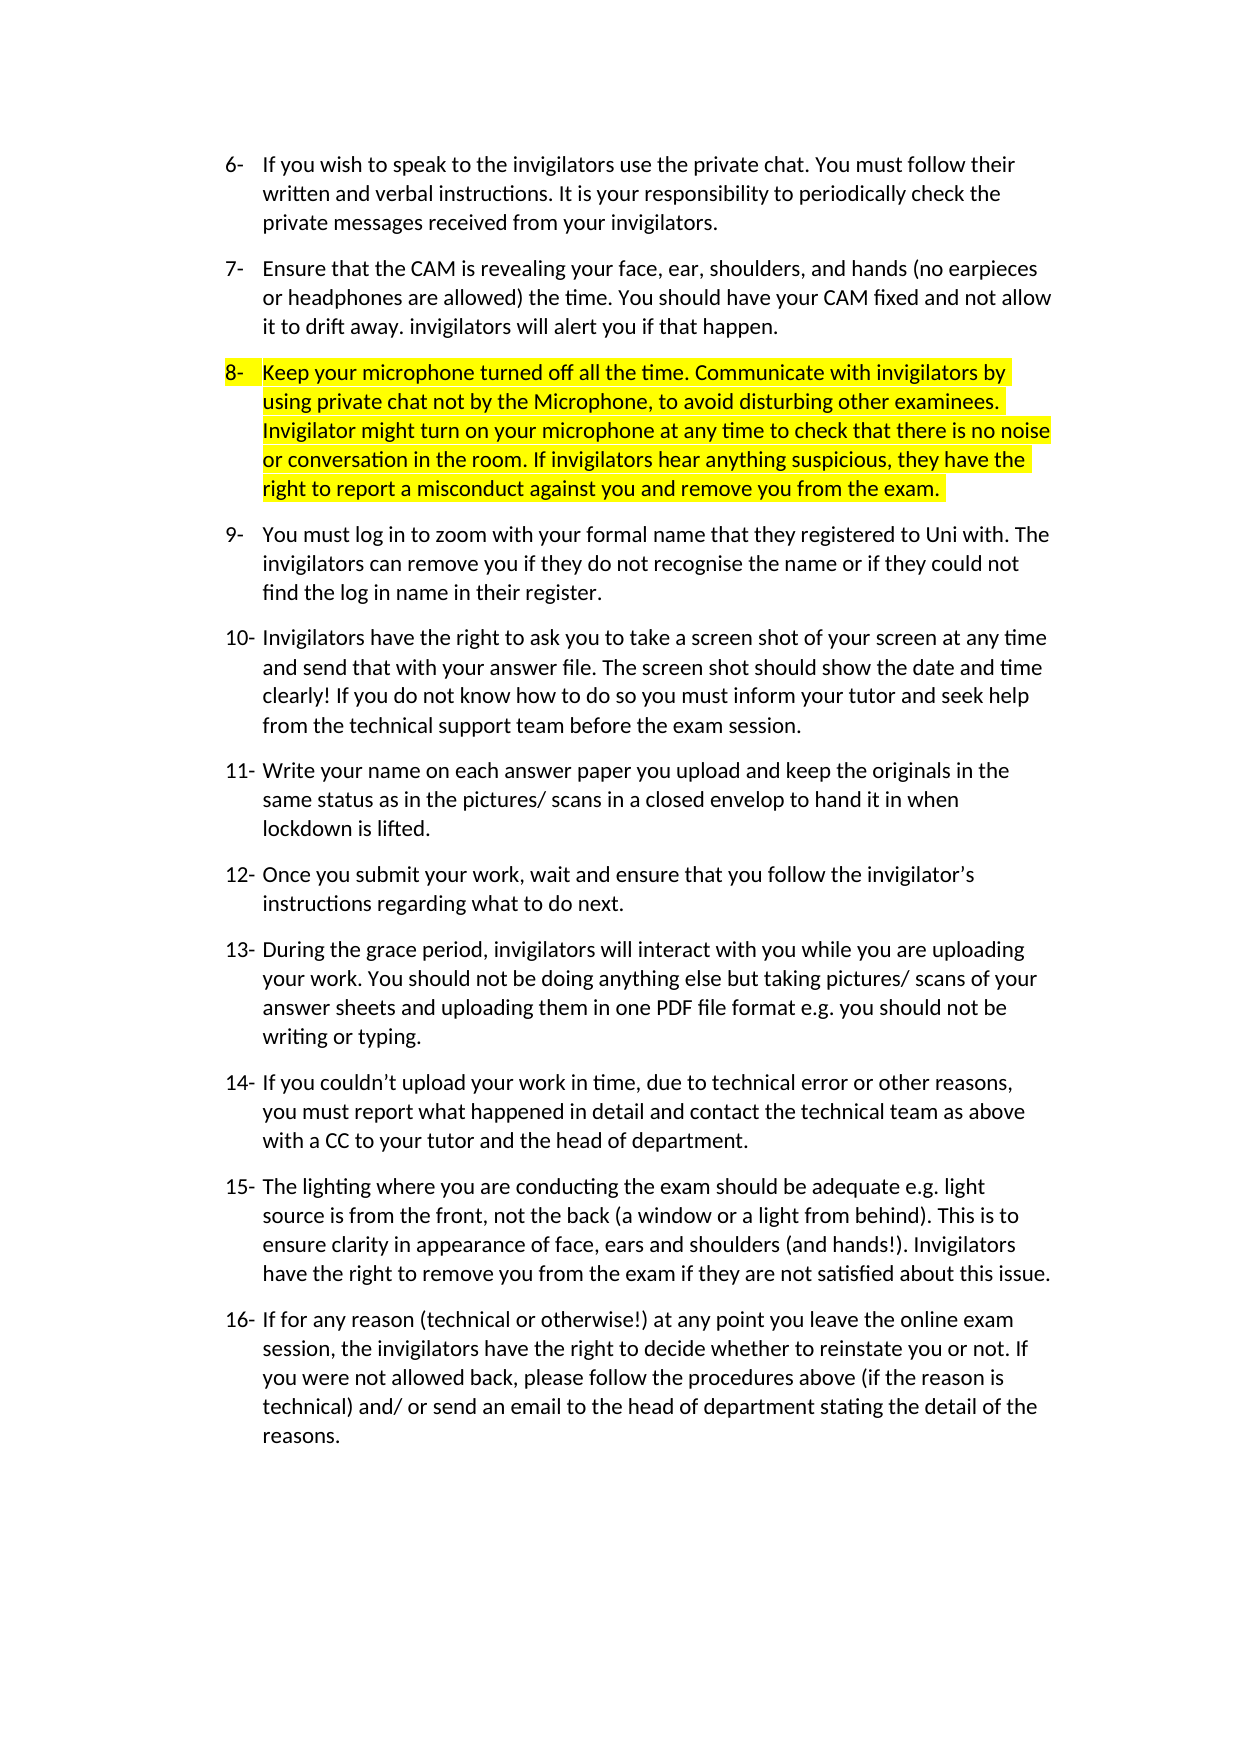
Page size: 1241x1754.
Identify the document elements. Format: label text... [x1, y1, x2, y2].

list Once you submit your work, wait and ensure that you follow the invigilator’s instructions regarding what to do next. [225, 860, 1053, 917]
list Write your name on each answer paper you upload and keep the originals in the same status as in the pictures/ scans in a closed envelop to hand it in when lockdown is lifted. [225, 756, 1053, 843]
list If for any reason (technical or otherwise!) at any point you leave the online exam session, the invigilators have the right to decide whether to reinstate you or not. If you were not allowed back, please follow the procedures above (if the reason is technical) and/ or send an email to the head of department stating the detail of the reasons. [225, 1305, 1053, 1449]
list You must log in to zoom with your formal name that they registered to Uni with. The invigilators can remove you if they do not recognise the name or if they could not find the log in name in their register. [225, 520, 1053, 606]
list During the grace period, invigilators will interact with you while you are uploading your work. You should not be doing anything else but taking pictures/ scans of your answer sheets and uploading them in one PDF file format e.g. you should not be writing or typing. [225, 935, 1053, 1050]
list Ensure that the CAM is revealing your face, ear, shoulders, and hands (no earpieces or headphones are allowed) the time. You should have your CAM fixed and not allow it to drift away. invigilators will alert you if that happen. [225, 254, 1053, 340]
list If you wish to speak to the invigilators use the private chat. You must follow their written and verbal instructions. It is your responsibility to periodically check the private messages received from your invigilators. [225, 150, 1053, 236]
list Keep your microphone turned off all the time. Communicate with invigilators by using private chat not by the Microphone, to avoid disturbing other examinees. Invigilator might turn on your microphone at any time to check that there is no noise or conversation in the room. If invigilators hear anything suspicious, they have the right to report a misconduct against you and remove you from the exam. [225, 358, 1053, 502]
list Invigilators have the right to ask you to take a screen shot of your screen at any time and send that with your answer file. The screen shot should show the date and time clearly! If you do not know how to do so you must inform your tutor and seek help from the technical support team before the exam session. [225, 623, 1053, 739]
list The lighting where you are conducting the exam should be adequate e.g. light source is from the front, not the back (a window or a light from behind). This is to ensure clarity in appearance of face, ears and shoulders (and hands!). Invigilators have the right to remove you from the exam if they are not satisfied about this issue. [225, 1172, 1053, 1287]
list If you couldn’t upload your work in time, due to technical error or other reasons, you must report what happened in detail and contact the technical team as above with a CC to your tutor and the head of department. [225, 1068, 1053, 1154]
